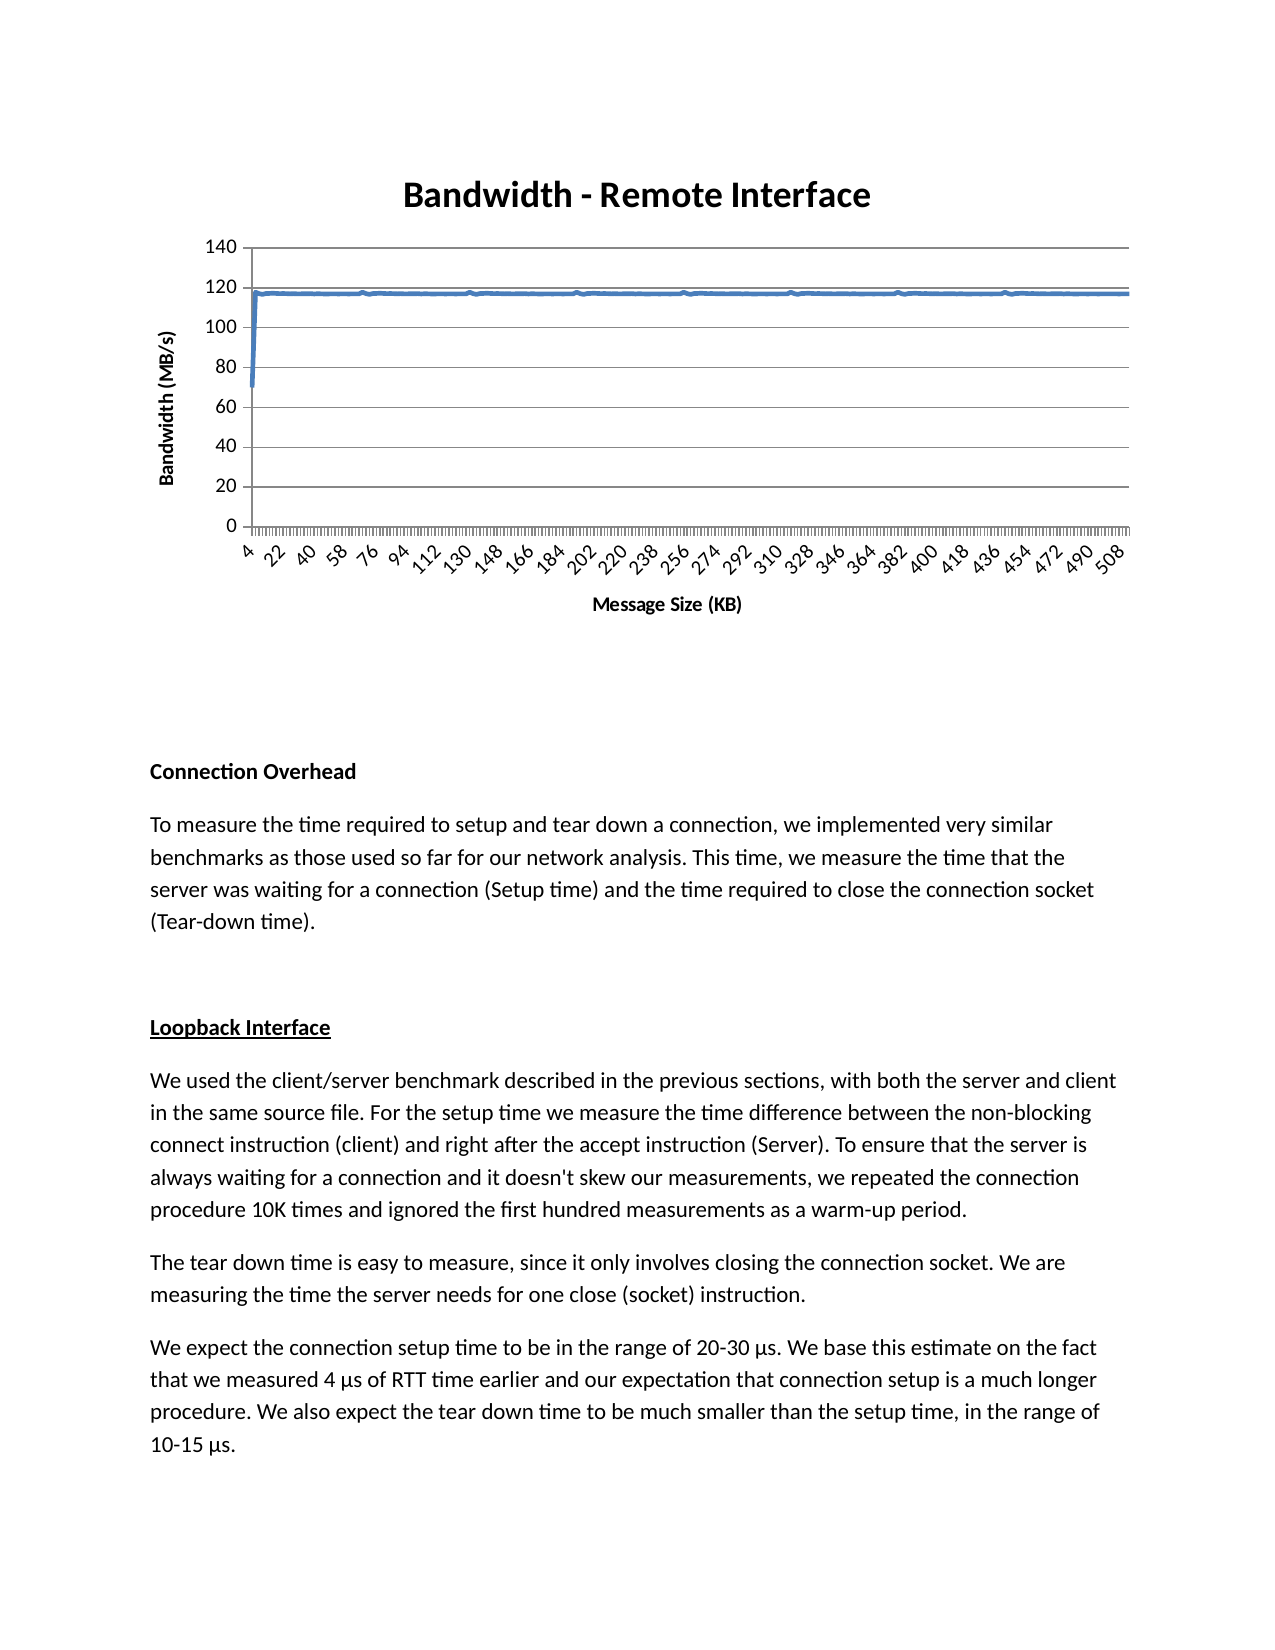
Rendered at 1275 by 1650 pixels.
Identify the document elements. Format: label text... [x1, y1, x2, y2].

text We used the client/server benchmark described in the previous sections, with both the server and client in the same source file. For the setup time we measure the time difference between the non-blocking connect instruction (client) and right after the accept instruction (Server). To ensure that the server is always waiting for a connection and it doesn't skew our measurements, we repeated the connection procedure 10K times and ignored the first hundred measurements as a warm-up period. [150, 1066, 1125, 1223]
text The tear down time is easy to measure, since it only involves closing the connection socket. We are measuring the time the server needs for one close (socket) instruction. [150, 1248, 1125, 1308]
text To measure the time required to setup and tear down a connection, we implemented very similar benchmarks as those used so far for our network analysis. This time, we measure the time that the server was waiting for a connection (Setup time) and the time required to close the connection socket (Tear-down time). [150, 811, 1125, 935]
text We expect the connection setup time to be in the range of 20-30 µs. We base this estimate on the fact that we measured 4 µs of RTT time earlier and our expectation that connection setup is a much longer procedure. We also expect the tear down time to be much smaller than the setup time, in the range of 10-15 µs. [150, 1333, 1125, 1458]
text Loopback Interface [150, 1013, 1125, 1041]
text Connection Overhead [150, 757, 1125, 786]
